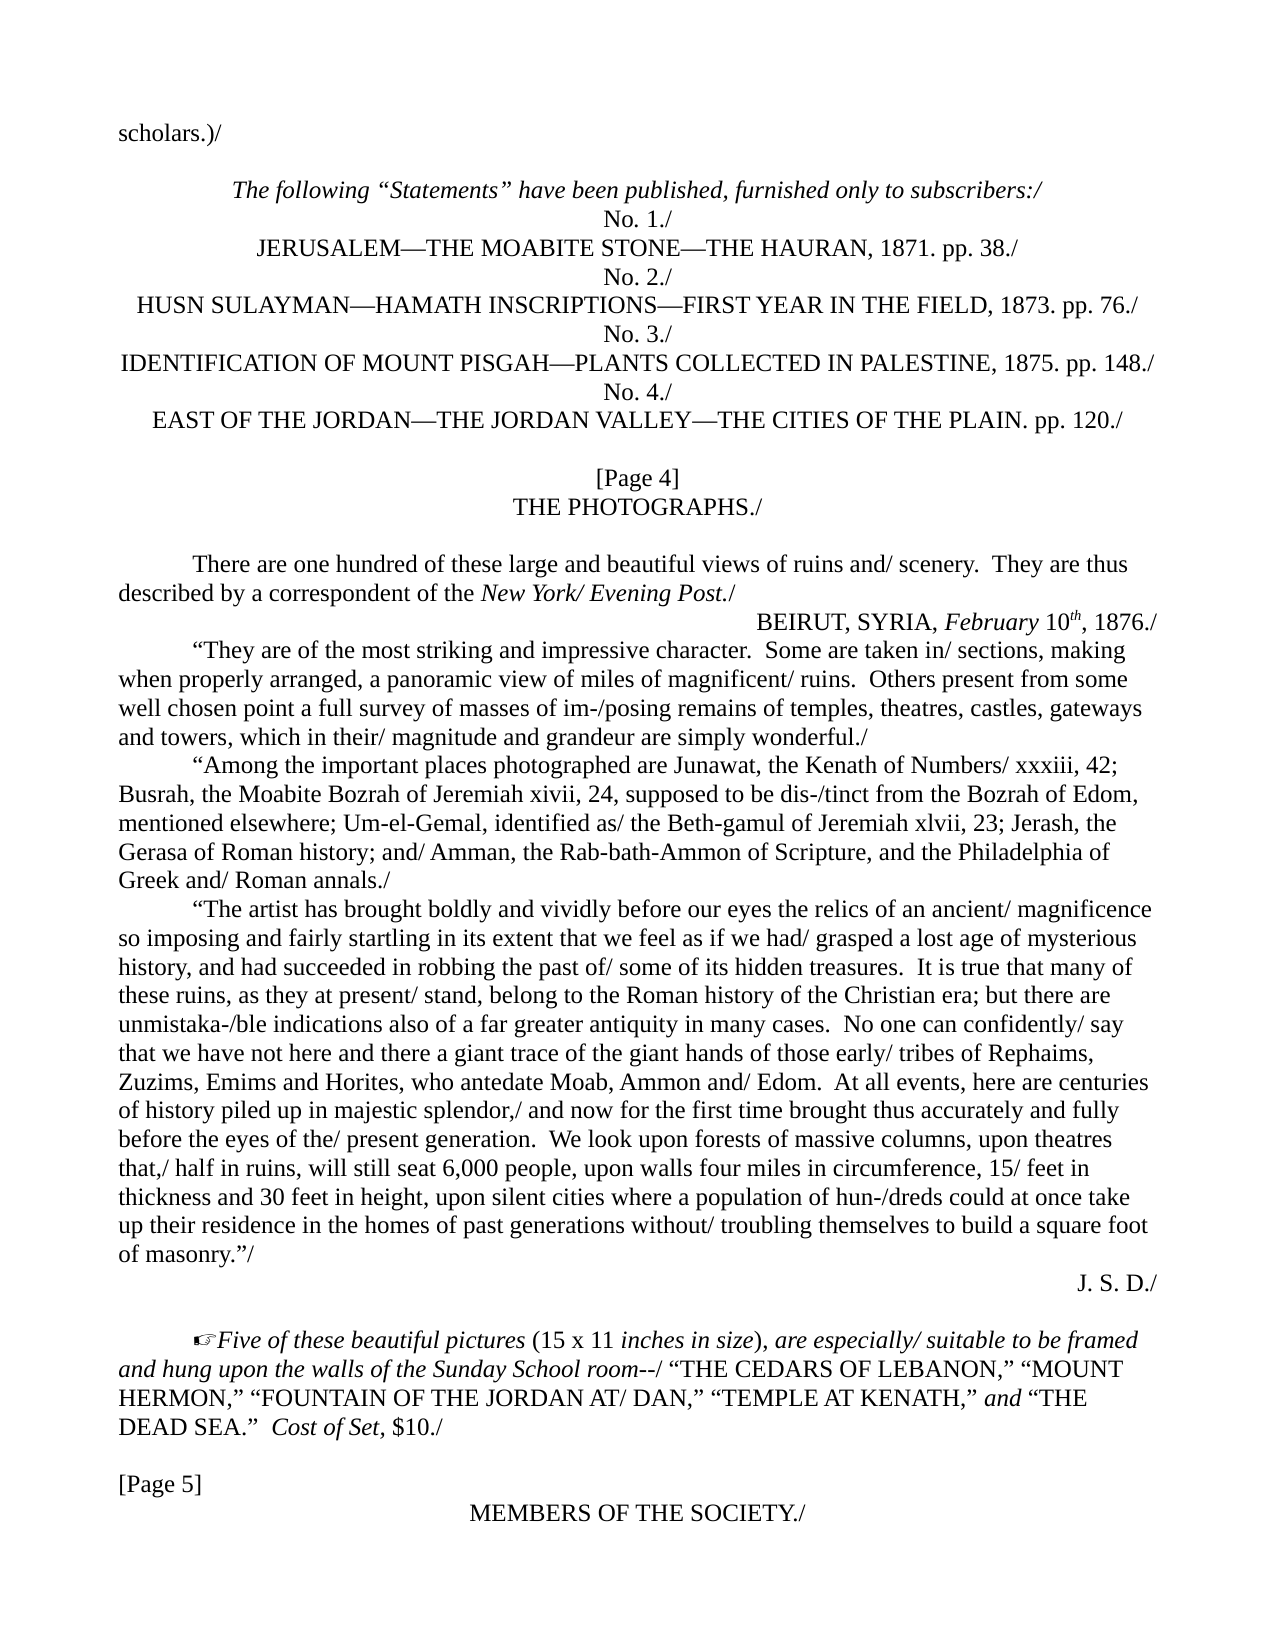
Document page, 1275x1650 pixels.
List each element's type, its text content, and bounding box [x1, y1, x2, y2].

text Five of these beautiful pictures (15 x 11 inches in size), are especially/ suitable to be framed and hung upon the walls of the Sunday School room--/ “THE CEDARS OF LEBANON,” “MOUNT HERMON,” “FOUNTAIN OF THE JORDAN AT/ DAN,” “TEMPLE AT KENATH,” and “THE DEAD SEA.” Cost of Set, $10./ [118, 1326, 1157, 1441]
text IDENTIFICATION OF MOUNT PISGAH—PLANTS COLLECTED IN PALESTINE, 1875. pp. 148./ [118, 348, 1157, 377]
text “The artist has brought boldly and vividly before our eyes the relics of an ancient/ magnificence so imposing and fairly startling in its extent that we feel as if we had/ grasped a lost age of mysterious history, and had succeeded in robbing the past of/ some of its hidden treasures. It is true that many of these ruins, as they at present/ stand, belong to the Roman history of the Christian era; but there are unmistaka-/ble indications also of a far greater antiquity in many cases. No one can confidently/ say that we have not here and there a giant trace of the giant hands of those early/ tribes of Rephaims, Zuzims, Emims and Horites, who antedate Moab, Ammon and/ Edom. At all events, here are centuries of history piled up in majestic splendor,/ and now for the first time brought thus accurately and fully before the eyes of the/ present generation. We look upon forests of massive columns, upon theatres that,/ half in ruins, will still seat 6,000 people, upon walls four miles in circumference, 15/ feet in thickness and 30 feet in height, upon silent cities where a population of hun-/dreds could at once take up their residence in the homes of past generations without/ troubling themselves to build a square foot of masonry.”/ [118, 894, 1157, 1268]
text scholars.)/ [118, 118, 1157, 147]
text HUSN SULAYMAN—HAMATH INSCRIPTIONS—FIRST YEAR IN THE FIELD, 1873. pp. 76./ [118, 291, 1157, 319]
text JERUSALEM—THE MOABITE STONE—THE HAURAN, 1871. pp. 38./ [118, 233, 1157, 262]
text MEMBERS OF THE SOCIETY./ [118, 1498, 1157, 1527]
text No. 2./ [118, 262, 1157, 291]
text [Page 5] [118, 1469, 1157, 1498]
text [Page 4] THE PHOTOGRAPHS./ [118, 463, 1157, 521]
text No. 1./ [118, 204, 1157, 233]
text No. 4./ [118, 377, 1157, 406]
text There are one hundred of these large and beautiful views of ruins and/ scenery. They are thus described by a correspondent of the New York/ Evening Post./ [118, 549, 1157, 607]
text “They are of the most striking and impressive character. Some are taken in/ sections, making when properly arranged, a panoramic view of miles of magnificent/ ruins. Others present from some well chosen point a full survey of masses of im-/posing remains of temples, theatres, castles, gateways and towers, which in their/ magnitude and grandeur are simply wonderful./ [118, 636, 1157, 751]
text The following “Statements” have been published, furnished only to subscribers:/ [118, 176, 1157, 204]
text EAST OF THE JORDAN—THE JORDAN VALLEY—THE CITIES OF THE PLAIN. pp. 120./ [118, 406, 1157, 434]
text No. 3./ [118, 319, 1157, 348]
text J. S. D./ [118, 1268, 1157, 1297]
text BEIRUT, SYRIA, February 10th, 1876./ [118, 607, 1157, 636]
text “Among the important places photographed are Junawat, the Kenath of Numbers/ xxxiii, 42; Busrah, the Moabite Bozrah of Jeremiah xivii, 24, supposed to be dis-/tinct from the Bozrah of Edom, mentioned elsewhere; Um-el-Gemal, identified as/ the Beth-gamul of Jeremiah xlvii, 23; Jerash, the Gerasa of Roman history; and/ Amman, the Rab-bath-Ammon of Scripture, and the Philadelphia of Greek and/ Roman annals./ [118, 751, 1157, 894]
